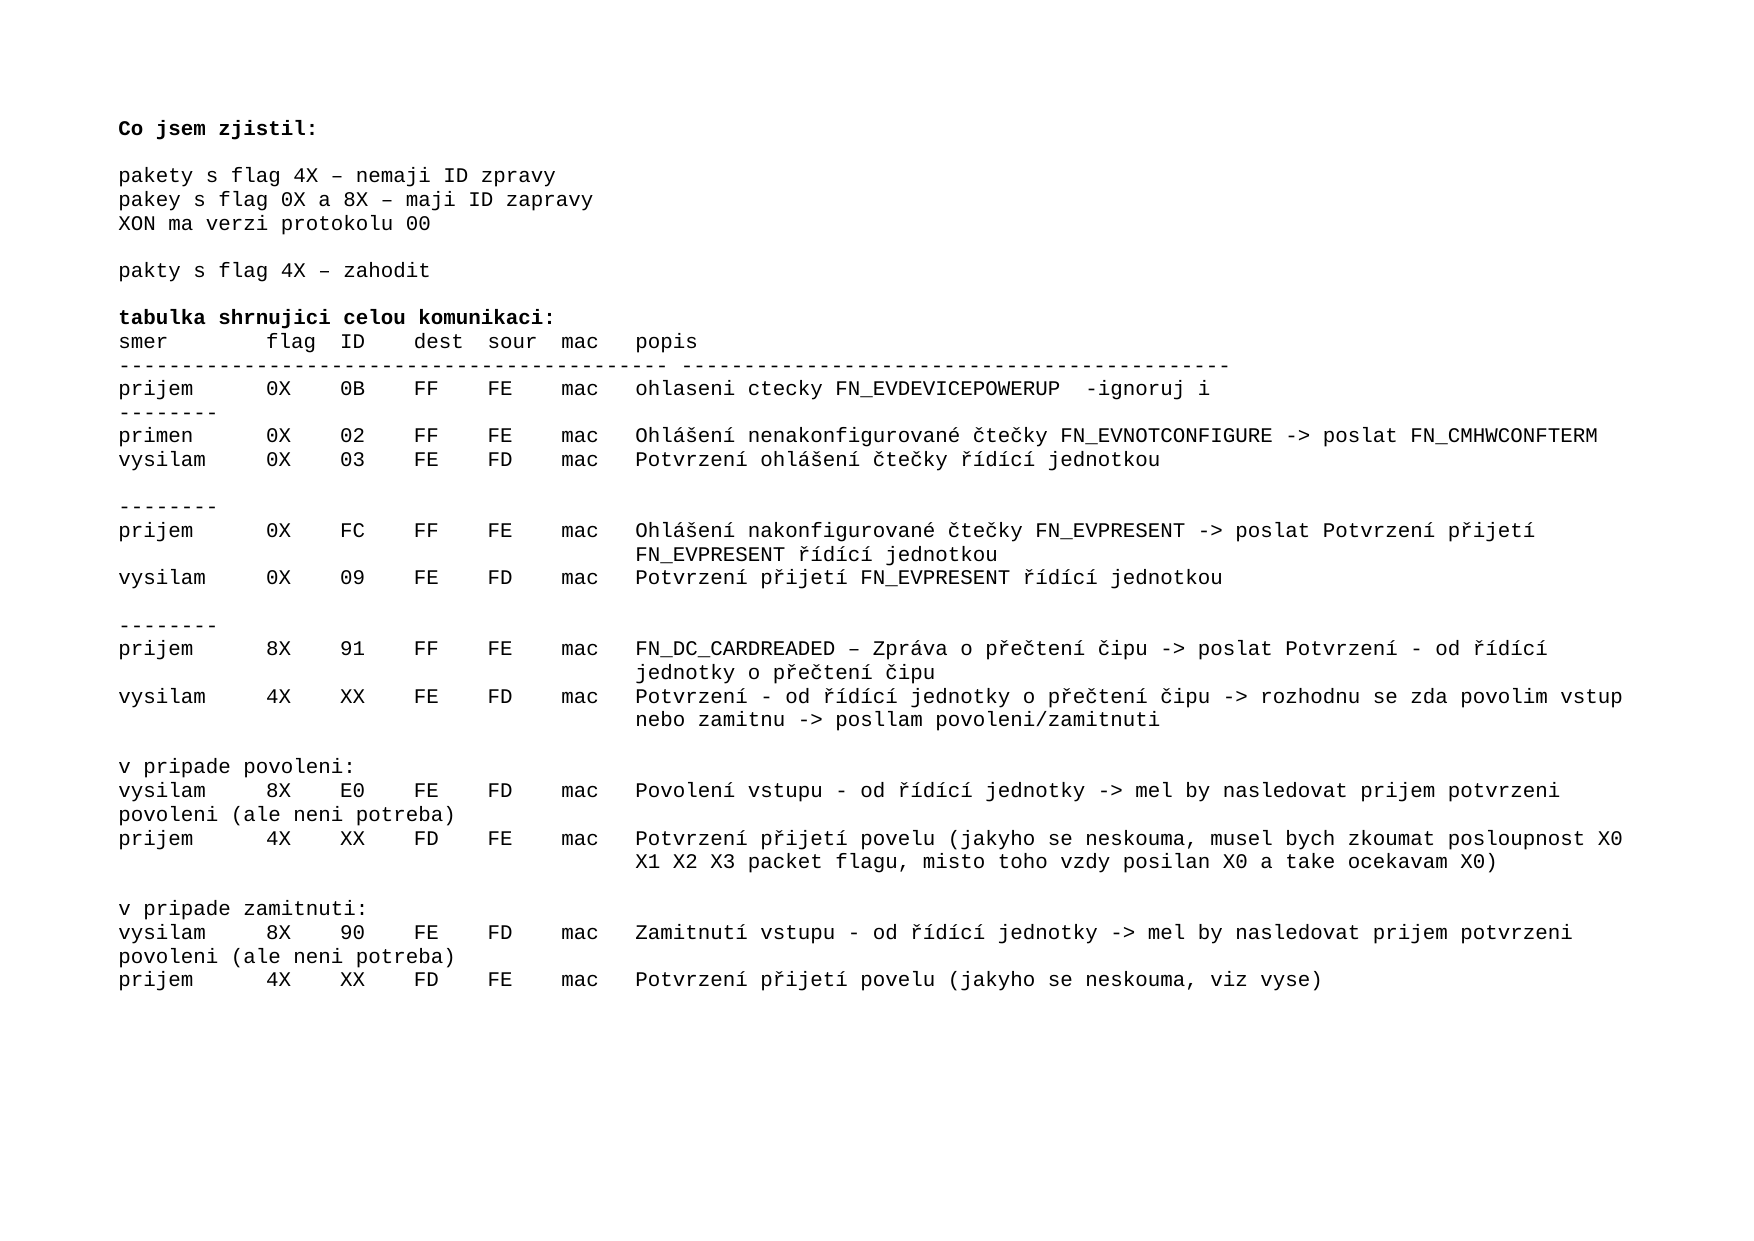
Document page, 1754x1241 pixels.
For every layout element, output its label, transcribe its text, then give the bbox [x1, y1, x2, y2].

text vysilam 0X 03 FE FD mac Potvrzení ohlášení čtečky řídící jednotkou [118, 449, 1636, 473]
text prijem 4X XX FD FE mac Potvrzení přijetí povelu (jakyho se neskouma, viz vyse) [118, 969, 1636, 993]
text vysilam 0X 09 FE FD mac Potvrzení přijetí FN_EVPRESENT řídící jednotkou [118, 567, 1636, 591]
text primen 0X 02 FF FE mac Ohlášení nenakonfigurované čtečky FN_EVNOTCONFIGURE -> poslat FN_CMHWCONFTERM [118, 426, 1636, 449]
text prijem 0X FC FF FE mac Ohlášení nakonfigurované čtečky FN_EVPRESENT -> poslat Potvrzení přijetí FN_EVPRESENT řídící jednotkou [118, 520, 1636, 567]
text -------------------------------------------- -------------------------------------------- [118, 354, 1636, 378]
text -------- [118, 402, 1636, 426]
text Co jsem zjistil: [118, 118, 1636, 142]
text tabulka shrnujici celou komunikaci: [118, 307, 1636, 331]
text prijem 8X 91 FF FE mac FN_DC_CARDREADED – Zpráva o přečtení čipu -> poslat Potvrzení - od řídící jednotky o přečtení čipu [118, 638, 1636, 686]
text vysilam 8X 90 FE FD mac Zamitnutí vstupu - od řídící jednotky -> mel by nasledovat prijem potvrzeni povoleni (ale neni potreba) [118, 922, 1636, 969]
text prijem 4X XX FD FE mac Potvrzení přijetí povelu (jakyho se neskouma, musel bych zkoumat posloupnost X0 X1 X2 X3 packet flagu, misto toho vzdy posilan X0 a take ocekavam X0) [118, 827, 1636, 875]
text -------- [118, 496, 1636, 520]
text prijem 0X 0B FF FE mac ohlaseni ctecky FN_EVDEVICEPOWERUP -ignoruj i [118, 378, 1636, 402]
text pakey s flag 0X a 8X – maji ID zapravy [118, 189, 1636, 213]
text vysilam 8X E0 FE FD mac Povolení vstupu - od řídící jednotky -> mel by nasledovat prijem potvrzeni povoleni (ale neni potreba) [118, 780, 1636, 827]
text -------- [118, 615, 1636, 638]
text smer flag ID dest sour mac popis [118, 331, 1636, 354]
text v pripade zamitnuti: [118, 898, 1636, 922]
text vysilam 4X XX FE FD mac Potvrzení - od řídící jednotky o přečtení čipu -> rozhodnu se zda povolim vstup nebo zamitnu -> posllam povoleni/zamitnuti [118, 686, 1636, 733]
text XON ma verzi protokolu 00 [118, 213, 1636, 236]
text v pripade povoleni: [118, 757, 1636, 780]
text pakty s flag 4X – zahodit [118, 260, 1636, 284]
text pakety s flag 4X – nemaji ID zpravy [118, 165, 1636, 189]
